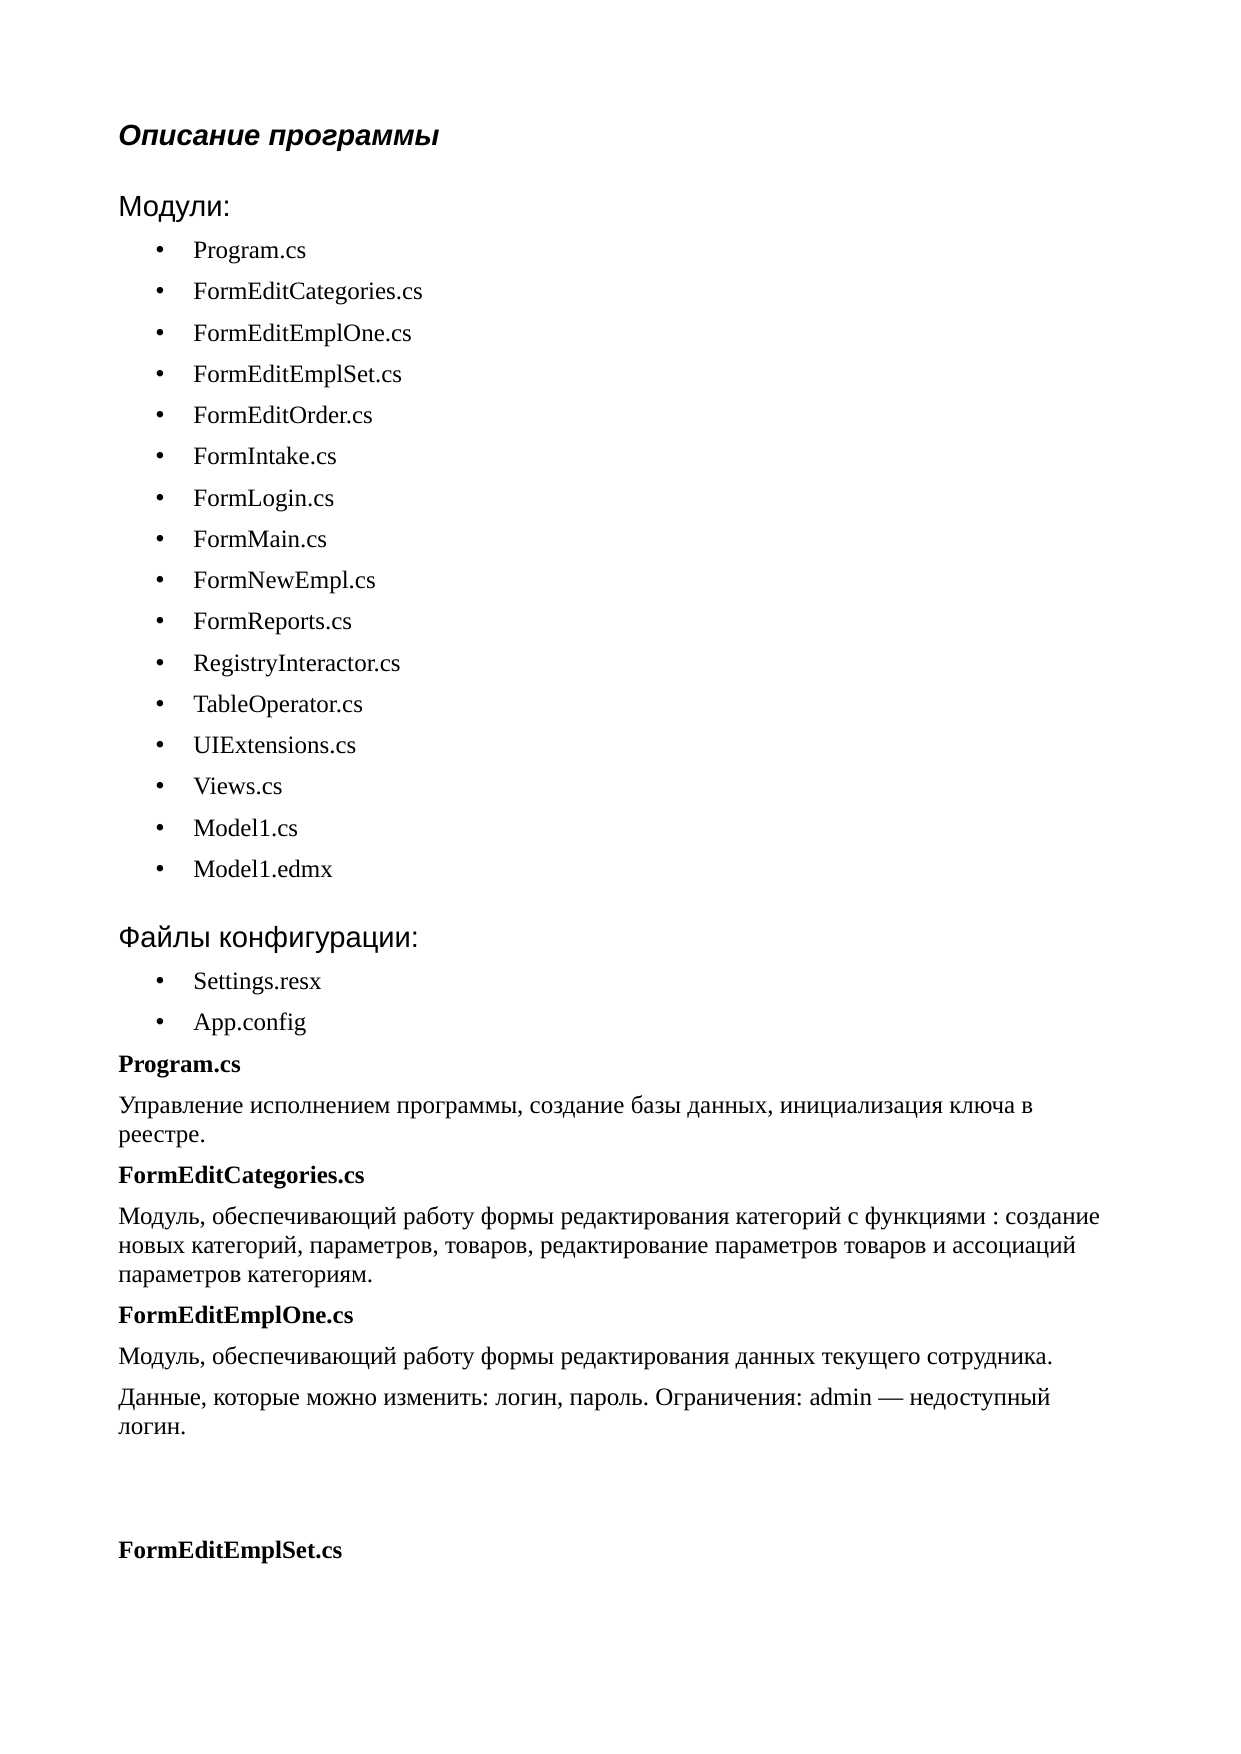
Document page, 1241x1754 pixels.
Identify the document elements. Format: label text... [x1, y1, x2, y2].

text FormEditCategories.cs [118, 1160, 1122, 1189]
text FormEditEmplSet.cs [118, 1535, 1122, 1564]
list Settings.resx [156, 966, 1122, 995]
list Views.cs [156, 771, 1122, 800]
list TableOperator.cs [156, 689, 1122, 718]
list Model1.cs [156, 813, 1122, 841]
text Управление исполнением программы, создание базы данных, инициализация ключа в реестре. [118, 1090, 1122, 1147]
list FormReports.cs [156, 606, 1122, 635]
list Program.cs [156, 235, 1122, 264]
title Файлы конфигурации: [118, 920, 1122, 954]
list Model1.edmx [156, 854, 1122, 883]
list App.config [156, 1007, 1122, 1036]
list FormLogin.cs [156, 483, 1122, 511]
text Program.cs [118, 1049, 1122, 1077]
list FormEditEmplSet.cs [156, 359, 1122, 388]
text Модуль, обеспечивающий работу формы редактирования данных текущего сотрудника. [118, 1341, 1122, 1370]
text FormEditEmplOne.cs [118, 1300, 1122, 1329]
list FormEditOrder.cs [156, 400, 1122, 429]
text Модуль, обеспечивающий работу формы редактирования категорий с функциями : создание новых категорий, параметров, товаров, редактирование параметров товаров и ассоциаций параметров категориям. [118, 1201, 1122, 1287]
title Модули: [118, 189, 1122, 223]
list UIExtensions.cs [156, 730, 1122, 759]
list RegistryInteractor.cs [156, 648, 1122, 676]
list FormEditCategories.cs [156, 276, 1122, 305]
list FormEditEmplOne.cs [156, 318, 1122, 346]
text Данные, которые можно изменить: логин, пароль. Ограничения: admin — недоступный логин. [118, 1382, 1122, 1440]
list FormIntake.cs [156, 441, 1122, 470]
list FormMain.cs [156, 524, 1122, 553]
list FormNewEmpl.cs [156, 565, 1122, 594]
subtitle Описание программы [118, 118, 1122, 152]
